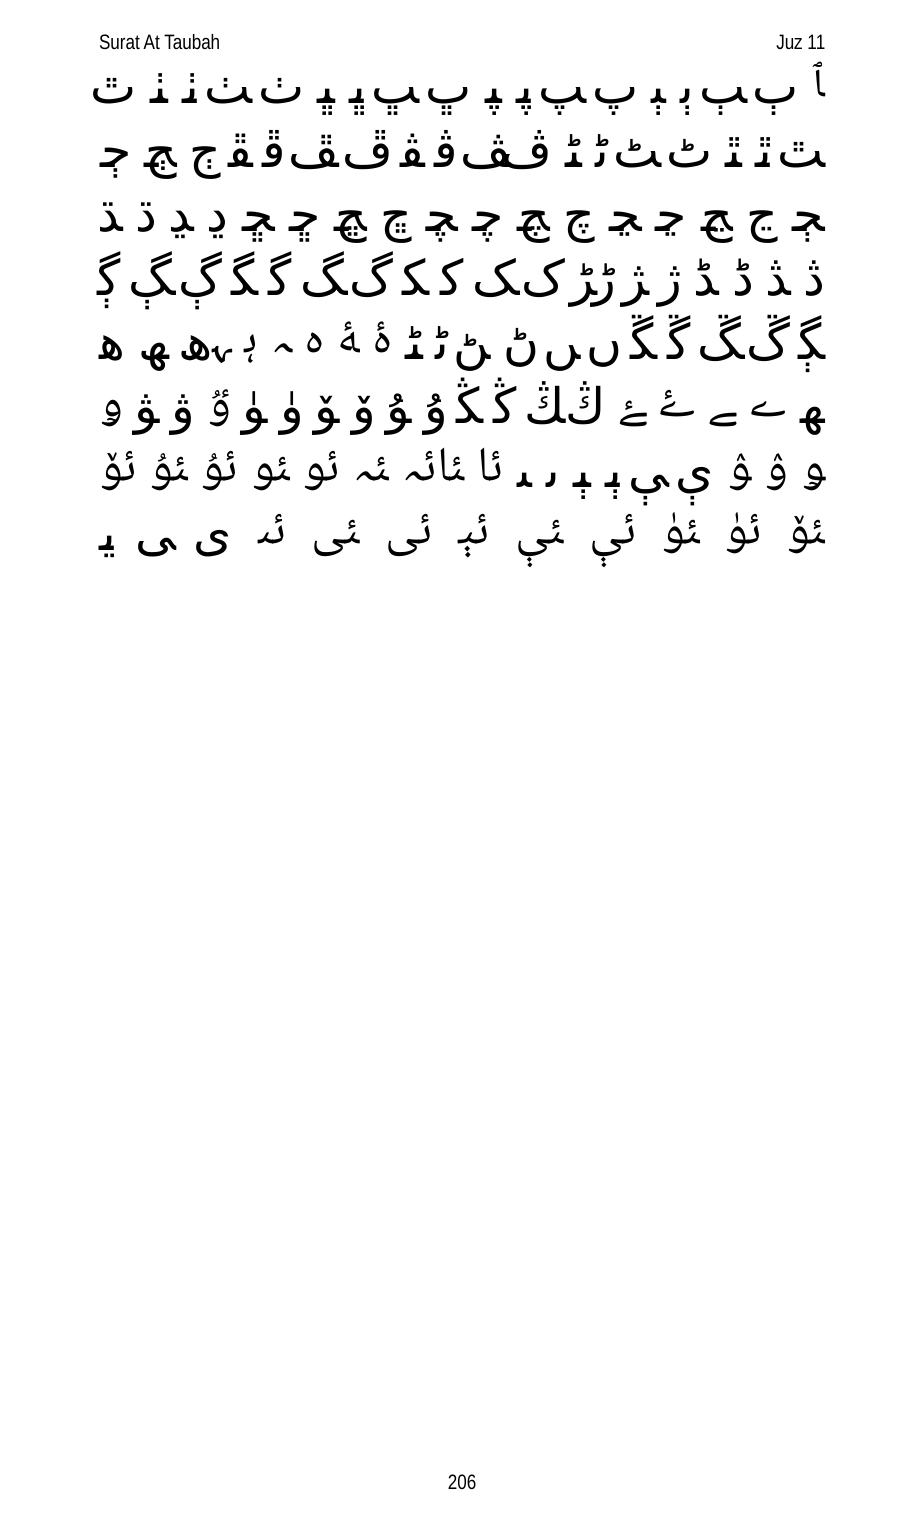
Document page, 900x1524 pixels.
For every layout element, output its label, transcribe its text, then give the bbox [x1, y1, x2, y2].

text ﭑ ﭒ ﭓ ﭔ ﭕ ﭖ ﭗ ﭘ ﭙ ﭚ ﭛ ﭜ ﭝ ﭞ ﭟ ﭠ ﭡ ﭢ ﭣ ﭤ ﭥ ﭦ ﭧ ﭨ ﭩ ﭪﭫ ﭬ ﭭ ﭮ ﭯ ﭰ ﭱ ﭲ ﭳ ﭴ ﭵ ﭶ ﭷ ﭸ ﭹ ﭺ ﭻ ﭼ ﭽ ﭾ ﭿ ﮀ ﮁ ﮂ ﮃ ﮄ ﮅ ﮆ ﮇ ﮈ ﮉ ﮊ ﮋ ﮌﮍ ﮎ ﮏ ﮐ ﮑ ﮒ ﮓ ﮔ ﮕ ﮖ ﮗ ﮘ ﮙ ﮚ ﮛ ﮜ ﮝ ﮞ ﮟ ﮠ ﮡ ﮢ ﮣ ﮤ ﮥ ﮦ ﮧ ﮨ ﮩﮪ ﮫ ﮬ ﮭ ﮮ ﮯ ﮰ ﮱ ﯓ ﯔ ﯕ ﯖ ﯗ ﯘ ﯙ ﯚ ﯛ ﯜ ﯝ ﯞ ﯟ ﯠ ﯡ ﯢ ﯣ ﯤ ﯥ ﯦ ﯧ ﯨ ﯩ ﯪ ﯫﯬ ﯭ ﯮ ﯯ ﯰ ﯱ ﯲ ﯳ ﯴ ﯵ ﯶ ﯷ ﯸ ﯹ ﯺ ﯻ ﯼ ﯽ ﯾ [99, 60, 825, 571]
